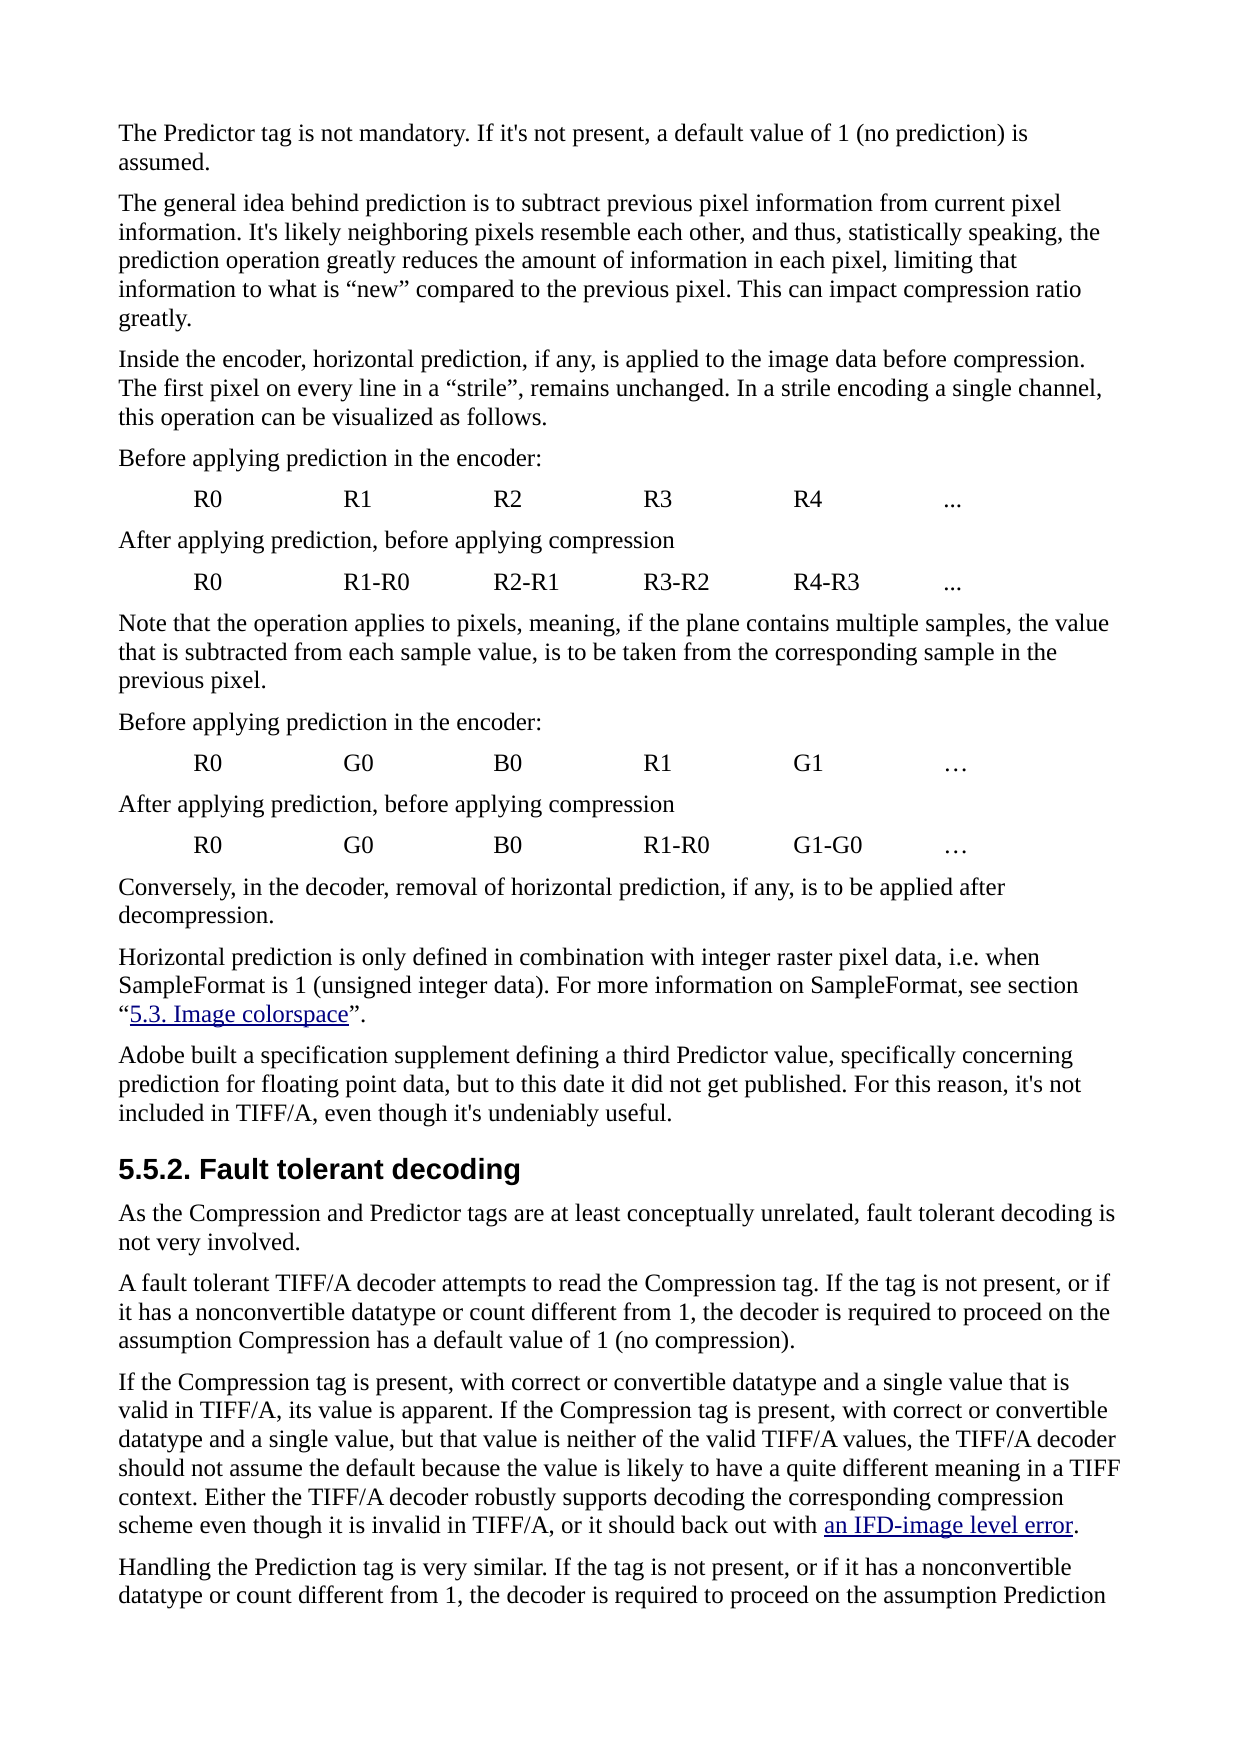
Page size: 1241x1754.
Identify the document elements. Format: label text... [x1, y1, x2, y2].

text R0 R1 R2 R3 R4 ... [118, 484, 1122, 513]
text As the Compression and Predictor tags are at least conceptually unrelated, fault tolerant decoding is not very involved. [118, 1198, 1122, 1255]
text R0 G0 B0 R1-R0 G1-G0 … [118, 831, 1122, 859]
subtitle 5.5.2. Fault tolerant decoding [118, 1152, 1122, 1185]
text Inside the encoder, horizontal prediction, if any, is applied to the image data before compression. The first pixel on every line in a “strile”, remains unchanged. In a strile encoding a single channel, this operation can be visualized as follows. [118, 344, 1122, 431]
text R0 R1-R0 R2-R1 R3-R2 R4-R3 ... [118, 567, 1122, 596]
text If the Compression tag is present, with correct or convertible datatype and a single value that is valid in TIFF/A, its value is apparent. If the Compression tag is present, with correct or convertible datatype and a single value, but that value is neither of the valid TIFF/A values, the TIFF/A decoder should not assume the default because the value is likely to have a quite different meaning in a TIFF context. Either the TIFF/A decoder robustly supports decoding the corresponding compression scheme even though it is invalid in TIFF/A, or it should back out with an IFD-image level error. [118, 1367, 1122, 1539]
text Handling the Prediction tag is very similar. If the tag is not present, or if it has a nonconvertible datatype or count different from 1, the decoder is required to proceed on the assumption Prediction [118, 1552, 1122, 1609]
text R0 G0 B0 R1 G1 … [118, 748, 1122, 777]
text A fault tolerant TIFF/A decoder attempts to read the Compression tag. If the tag is not present, or if it has a nonconvertible datatype or count different from 1, the decoder is required to proceed on the assumption Compression has a default value of 1 (no compression). [118, 1268, 1122, 1354]
text The general idea behind prediction is to subtract previous pixel information from current pixel information. It's likely neighboring pixels resemble each other, and thus, statistically speaking, the prediction operation greatly reduces the amount of information in each pixel, limiting that information to what is “new” compared to the previous pixel. This can impact compression ratio greatly. [118, 188, 1122, 332]
text Before applying prediction in the encoder: [118, 443, 1122, 472]
text After applying prediction, before applying compression [118, 526, 1122, 554]
text Horizontal prediction is only defined in combination with integer raster pixel data, i.e. when SampleFormat is 1 (unsigned integer data). For more information on SampleFormat, see section “5.3. Image colorspace”. [118, 942, 1122, 1028]
text The Predictor tag is not mandatory. If it's not present, a default value of 1 (no prediction) is assumed. [118, 118, 1122, 176]
text Before applying prediction in the encoder: [118, 707, 1122, 736]
text Conversely, in the decoder, removal of horizontal prediction, if any, is to be applied after decompression. [118, 872, 1122, 929]
text Note that the operation applies to pixels, meaning, if the plane contains multiple samples, the value that is subtracted from each sample value, is to be taken from the corresponding sample in the previous pixel. [118, 608, 1122, 694]
text Adobe built a specification supplement defining a third Predictor value, specifically concerning prediction for floating point data, but to this date it did not get published. For this reason, it's not included in TIFF/A, even though it's undeniably useful. [118, 1041, 1122, 1127]
text After applying prediction, before applying compression [118, 789, 1122, 818]
